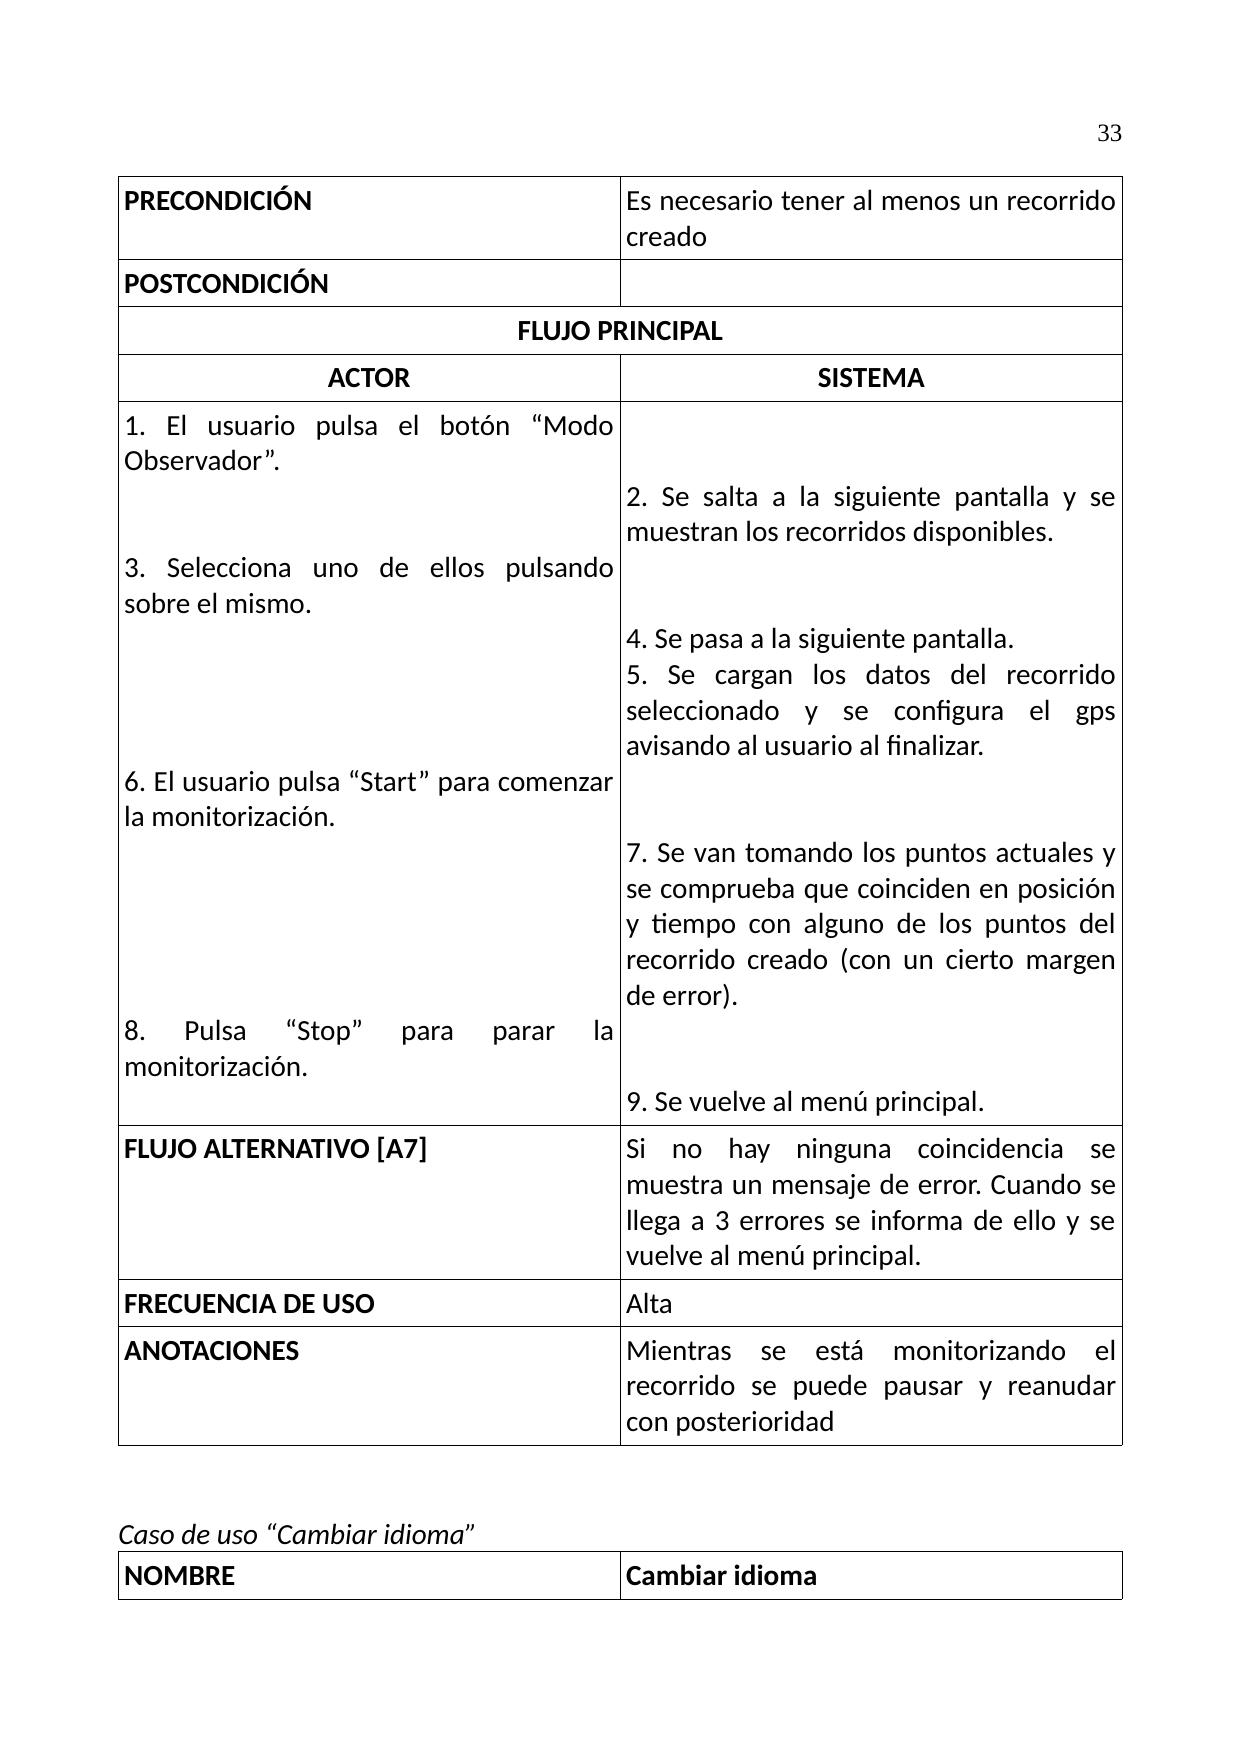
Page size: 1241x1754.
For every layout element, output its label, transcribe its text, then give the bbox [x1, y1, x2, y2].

table_cell PRECONDICIÓN [119, 177, 620, 259]
table_header NOMBRE [119, 1552, 620, 1599]
table_cell FLUJO PRINCIPAL [119, 307, 1122, 353]
table_cell ACTOR [119, 355, 620, 401]
table_cell 1. El usuario pulsa el botón “Modo Observador”. 3. Selecciona uno de ellos pulsando sobre el mismo. 6. El usuario pulsa “Start” para comenzar la monitorización. 8. Pulsa “Stop” para parar la monitorización. [119, 402, 620, 1125]
table_cell FRECUENCIA DE USO [119, 1280, 620, 1326]
table_cell SISTEMA [621, 355, 1122, 401]
table_cell Mientras se está monitorizando el recorrido se puede pausar y reanudar con posterioridad [621, 1327, 1122, 1444]
table_cell [621, 260, 1122, 306]
table_cell ANOTACIONES [119, 1327, 620, 1444]
text Caso de uso “Cambiar idioma” [118, 1516, 1122, 1551]
table_cell 2. Se salta a la siguiente pantalla y se muestran los recorridos disponibles. 4. Se pasa a la siguiente pantalla. 5. Se cargan los datos del recorrido seleccionado y se configura el gps avisando al usuario al finalizar. 7. Se van tomando los puntos actuales y se comprueba que coinciden en posición y tiempo con alguno de los puntos del recorrido creado (con un cierto margen de error). 9. Se vuelve al menú principal. [621, 402, 1122, 1125]
table_cell POSTCONDICIÓN [119, 260, 620, 306]
table_cell FLUJO ALTERNATIVO [A7] [119, 1126, 620, 1279]
table_header Cambiar idioma [621, 1552, 1122, 1599]
table_cell Si no hay ninguna coincidencia se muestra un mensaje de error. Cuando se llega a 3 errores se informa de ello y se vuelve al menú principal. [621, 1126, 1122, 1279]
table_cell Es necesario tener al menos un recorrido creado [621, 177, 1122, 259]
table_cell Alta [621, 1280, 1122, 1326]
